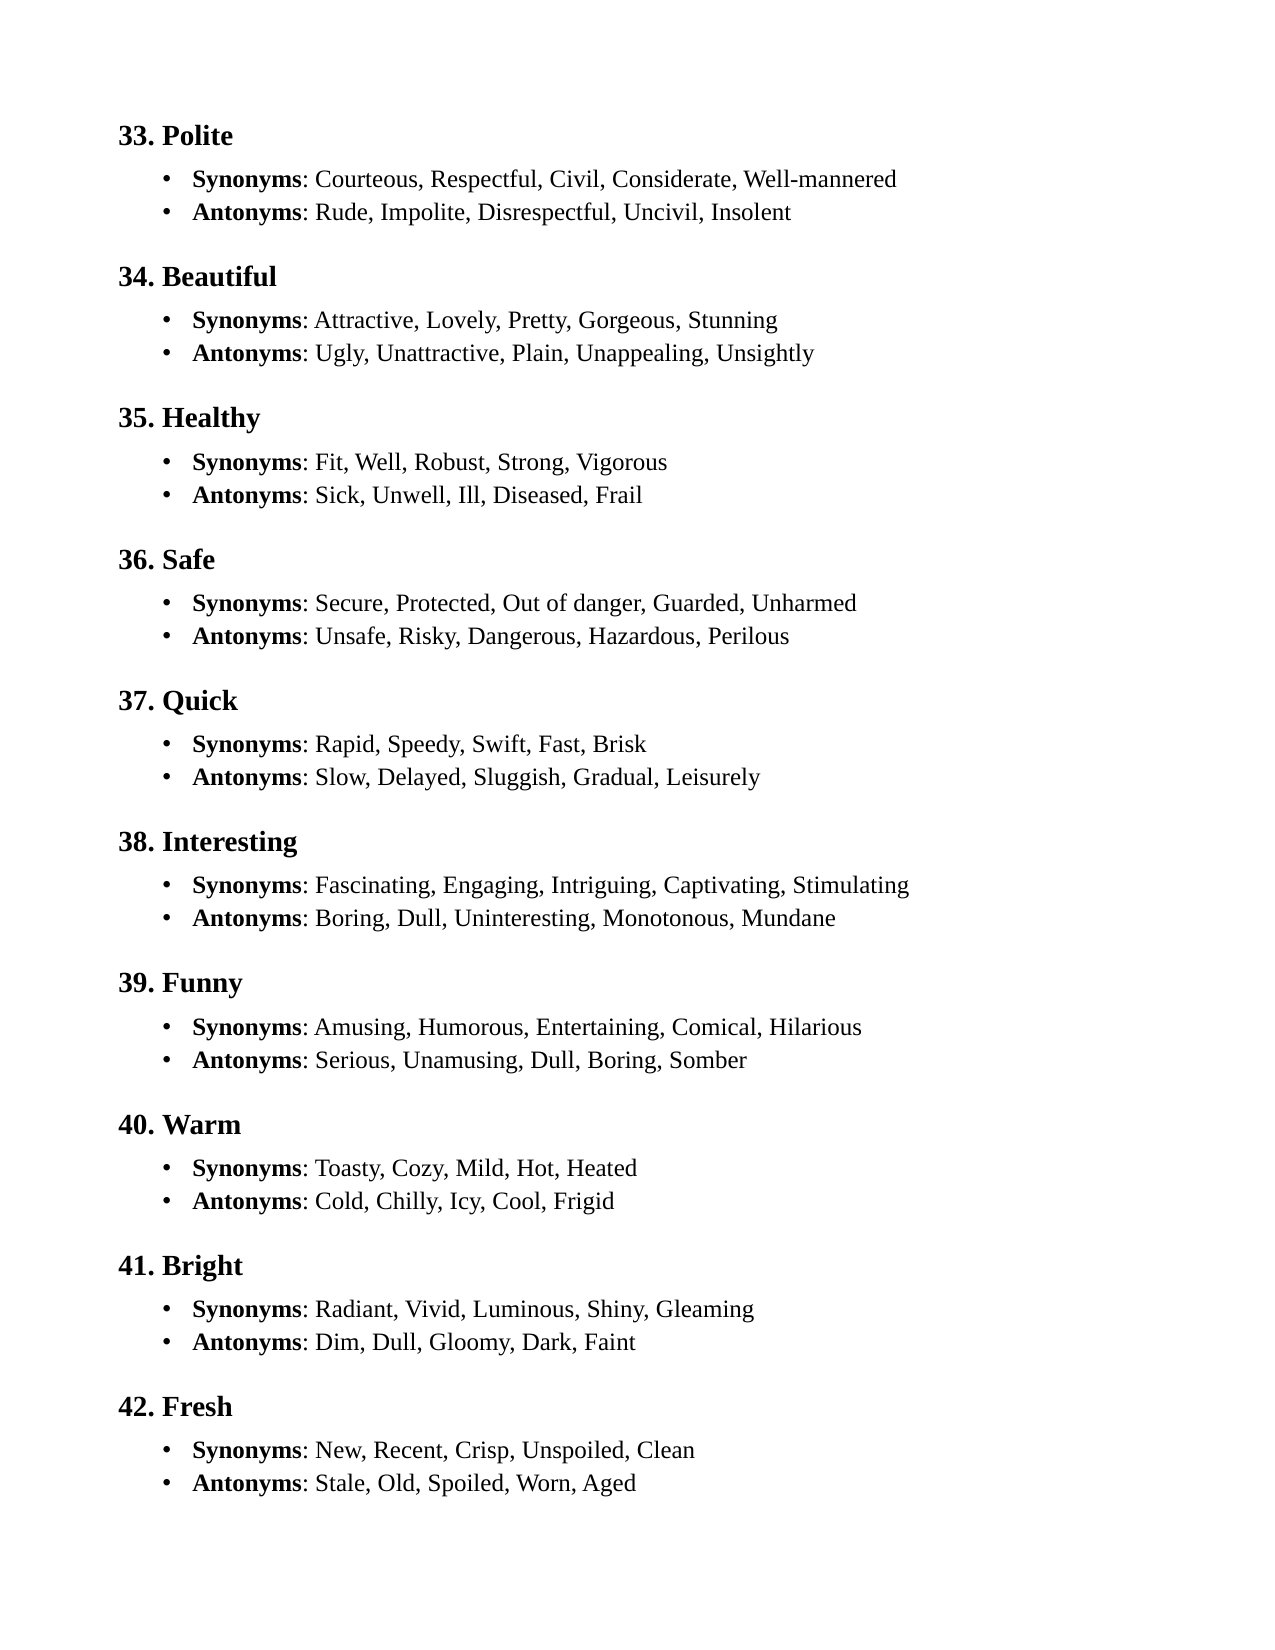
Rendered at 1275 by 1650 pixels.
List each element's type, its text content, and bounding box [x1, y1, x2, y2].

list Antonyms: Rude, Impolite, Disrespectful, Uncivil, Insolent [162, 197, 1157, 226]
subtitle 41. Bright [118, 1248, 1157, 1282]
subtitle 40. Warm [118, 1107, 1157, 1140]
list Antonyms: Ugly, Unattractive, Plain, Unappealing, Unsightly [162, 338, 1157, 367]
list Synonyms: Courteous, Respectful, Civil, Considerate, Well-mannered [162, 164, 1157, 193]
list Synonyms: Fascinating, Engaging, Intriguing, Captivating, Stimulating [162, 870, 1157, 899]
list Synonyms: Rapid, Speedy, Swift, Fast, Brisk [162, 729, 1157, 758]
list Synonyms: Secure, Protected, Out of danger, Guarded, Unharmed [162, 588, 1157, 617]
list Antonyms: Unsafe, Risky, Dangerous, Hazardous, Perilous [162, 621, 1157, 650]
list Synonyms: Radiant, Vivid, Luminous, Shiny, Gleaming [162, 1294, 1157, 1323]
list Synonyms: Amusing, Humorous, Entertaining, Comical, Hilarious [162, 1012, 1157, 1040]
subtitle 36. Safe [118, 542, 1157, 575]
list Synonyms: New, Recent, Crisp, Unspoiled, Clean [162, 1435, 1157, 1464]
list Antonyms: Cold, Chilly, Icy, Cool, Frigid [162, 1186, 1157, 1215]
list Synonyms: Toasty, Cozy, Mild, Hot, Heated [162, 1153, 1157, 1182]
subtitle 34. Beautiful [118, 259, 1157, 293]
list Antonyms: Stale, Old, Spoiled, Worn, Aged [162, 1468, 1157, 1497]
subtitle 37. Quick [118, 683, 1157, 717]
subtitle 38. Interesting [118, 824, 1157, 858]
subtitle 33. Polite [118, 118, 1157, 152]
list Synonyms: Fit, Well, Robust, Strong, Vigorous [162, 447, 1157, 475]
list Antonyms: Boring, Dull, Uninteresting, Monotonous, Mundane [162, 903, 1157, 932]
list Antonyms: Serious, Unamusing, Dull, Boring, Somber [162, 1045, 1157, 1073]
subtitle 35. Healthy [118, 401, 1157, 434]
subtitle 39. Funny [118, 966, 1157, 999]
subtitle 42. Fresh [118, 1389, 1157, 1423]
list Antonyms: Slow, Delayed, Sluggish, Gradual, Leisurely [162, 762, 1157, 791]
list Synonyms: Attractive, Lovely, Pretty, Gorgeous, Stunning [162, 305, 1157, 334]
list Antonyms: Sick, Unwell, Ill, Diseased, Frail [162, 480, 1157, 508]
list Antonyms: Dim, Dull, Gloomy, Dark, Faint [162, 1327, 1157, 1356]
